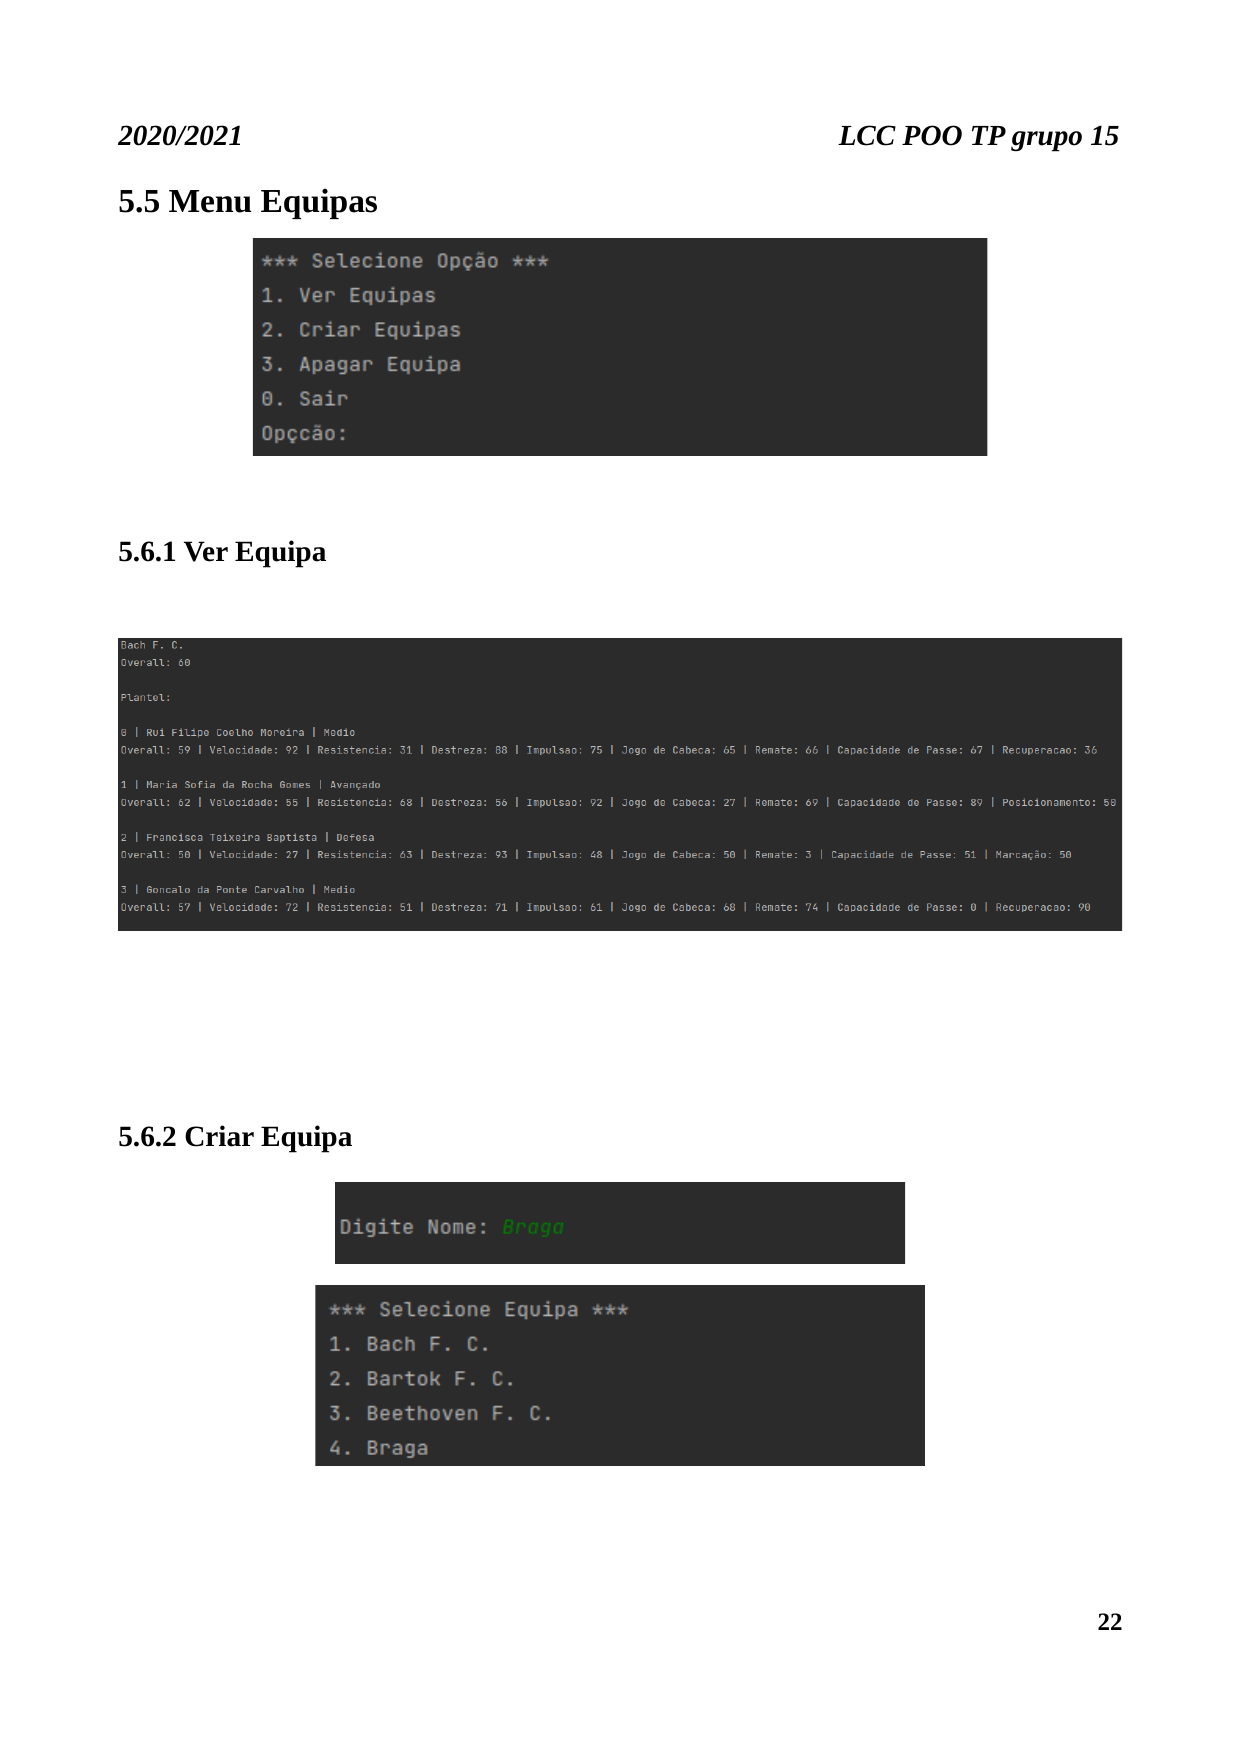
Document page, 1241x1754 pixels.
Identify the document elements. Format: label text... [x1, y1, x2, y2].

subtitle 5.6.2 Criar Equipa [118, 1119, 1122, 1153]
picture [315, 1285, 925, 1466]
subtitle 5.6.1 Ver Equipa [118, 534, 1122, 567]
picture [252, 238, 988, 456]
picture [335, 1182, 906, 1264]
subtitle 5.5 Menu Equipas [118, 181, 1122, 220]
picture [118, 638, 1123, 931]
